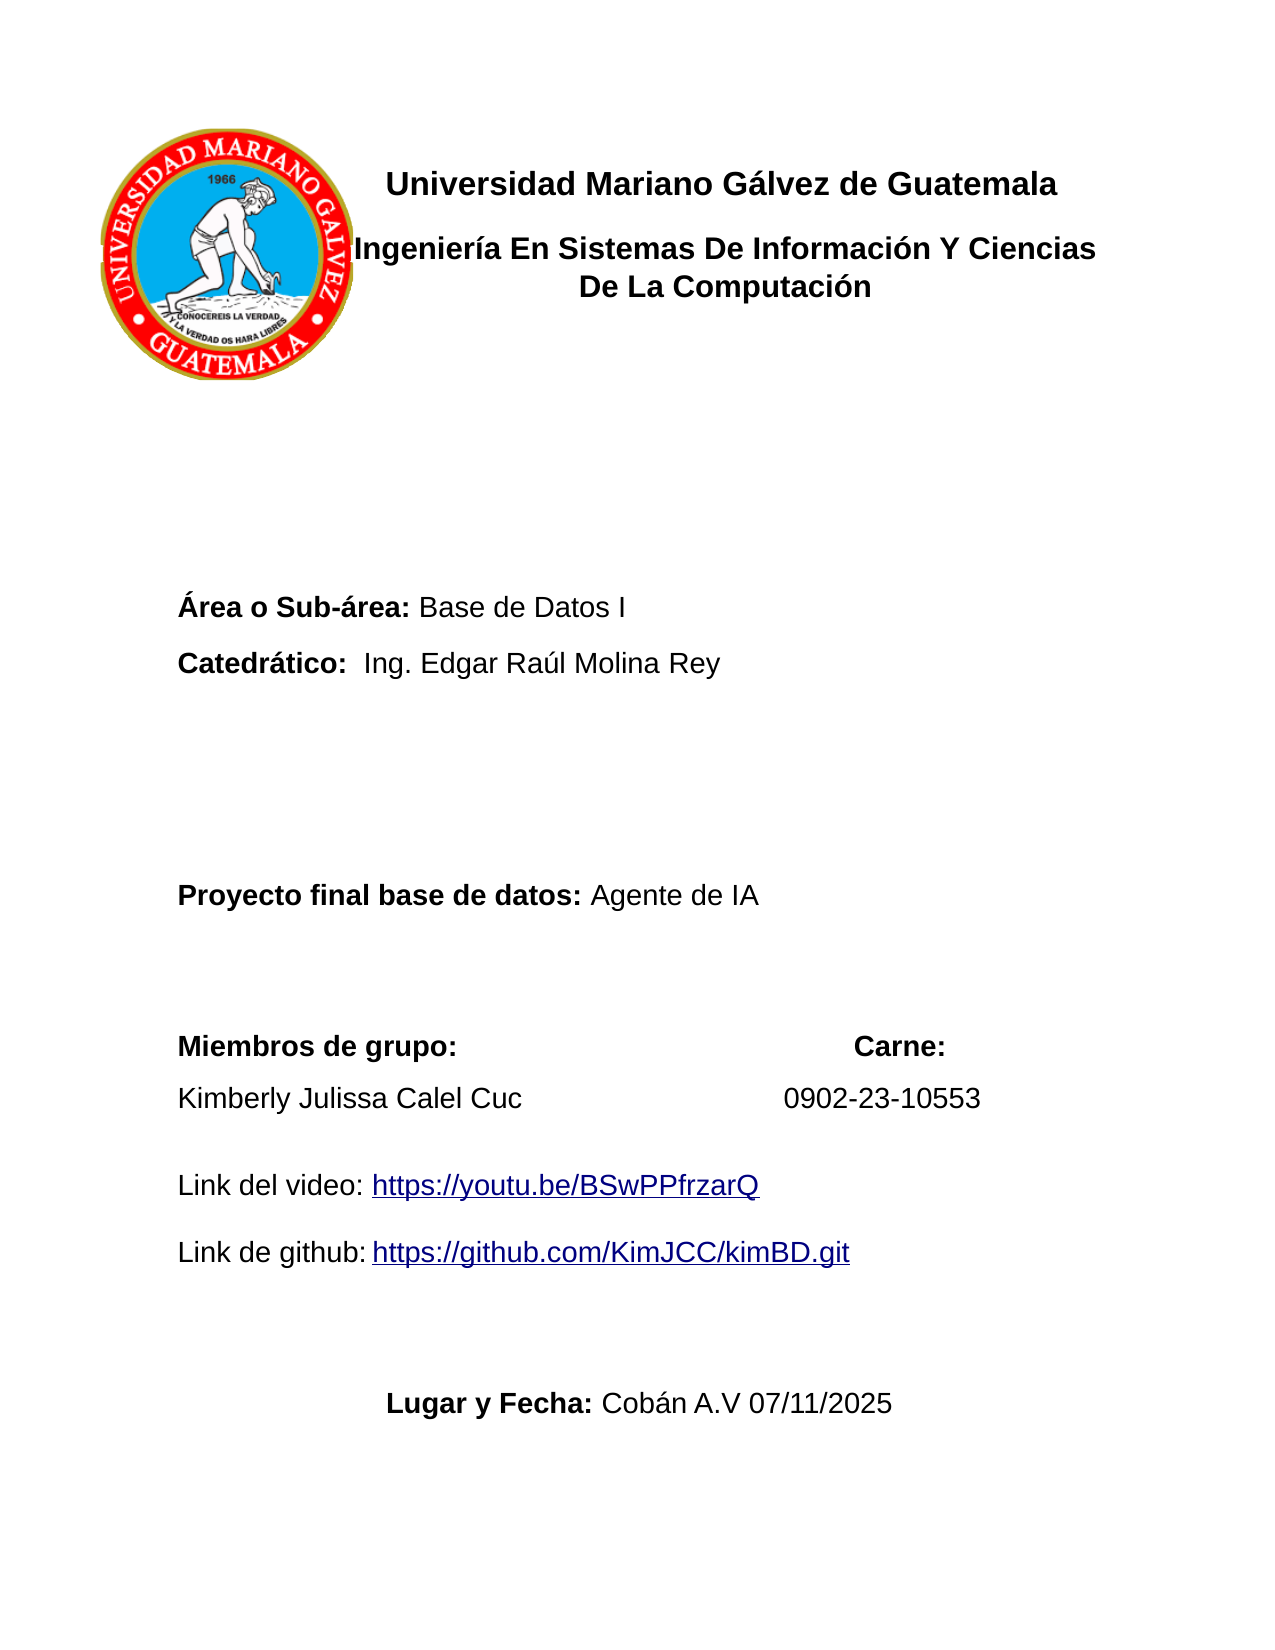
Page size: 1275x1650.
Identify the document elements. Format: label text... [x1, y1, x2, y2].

text Kimberly Julissa Calel Cuc 0902-23-10553 [177, 1082, 1098, 1115]
text Área o Sub-área: Base de Datos I [177, 590, 1098, 624]
subtitle Ingeniería En Sistemas De Información Y Ciencias De La Computación [346, 230, 1098, 304]
text Universidad Mariano Gálvez de Guatemala [320, 164, 1098, 202]
text Link del video: https://youtu.be/BSwPPfrzarQ [177, 1168, 1098, 1201]
text Catedrático: Ing. Edgar Raúl Molina Rey [177, 646, 1098, 680]
text Lugar y Fecha: Cobán A.V 07/11/2025 [331, 1386, 948, 1420]
text Link de github: https://github.com/KimJCC/kimBD.git [177, 1235, 1098, 1268]
text Miembros de grupo: Carne: [177, 1029, 1098, 1063]
text Proyecto final base de datos: Agente de IA [177, 878, 1098, 911]
